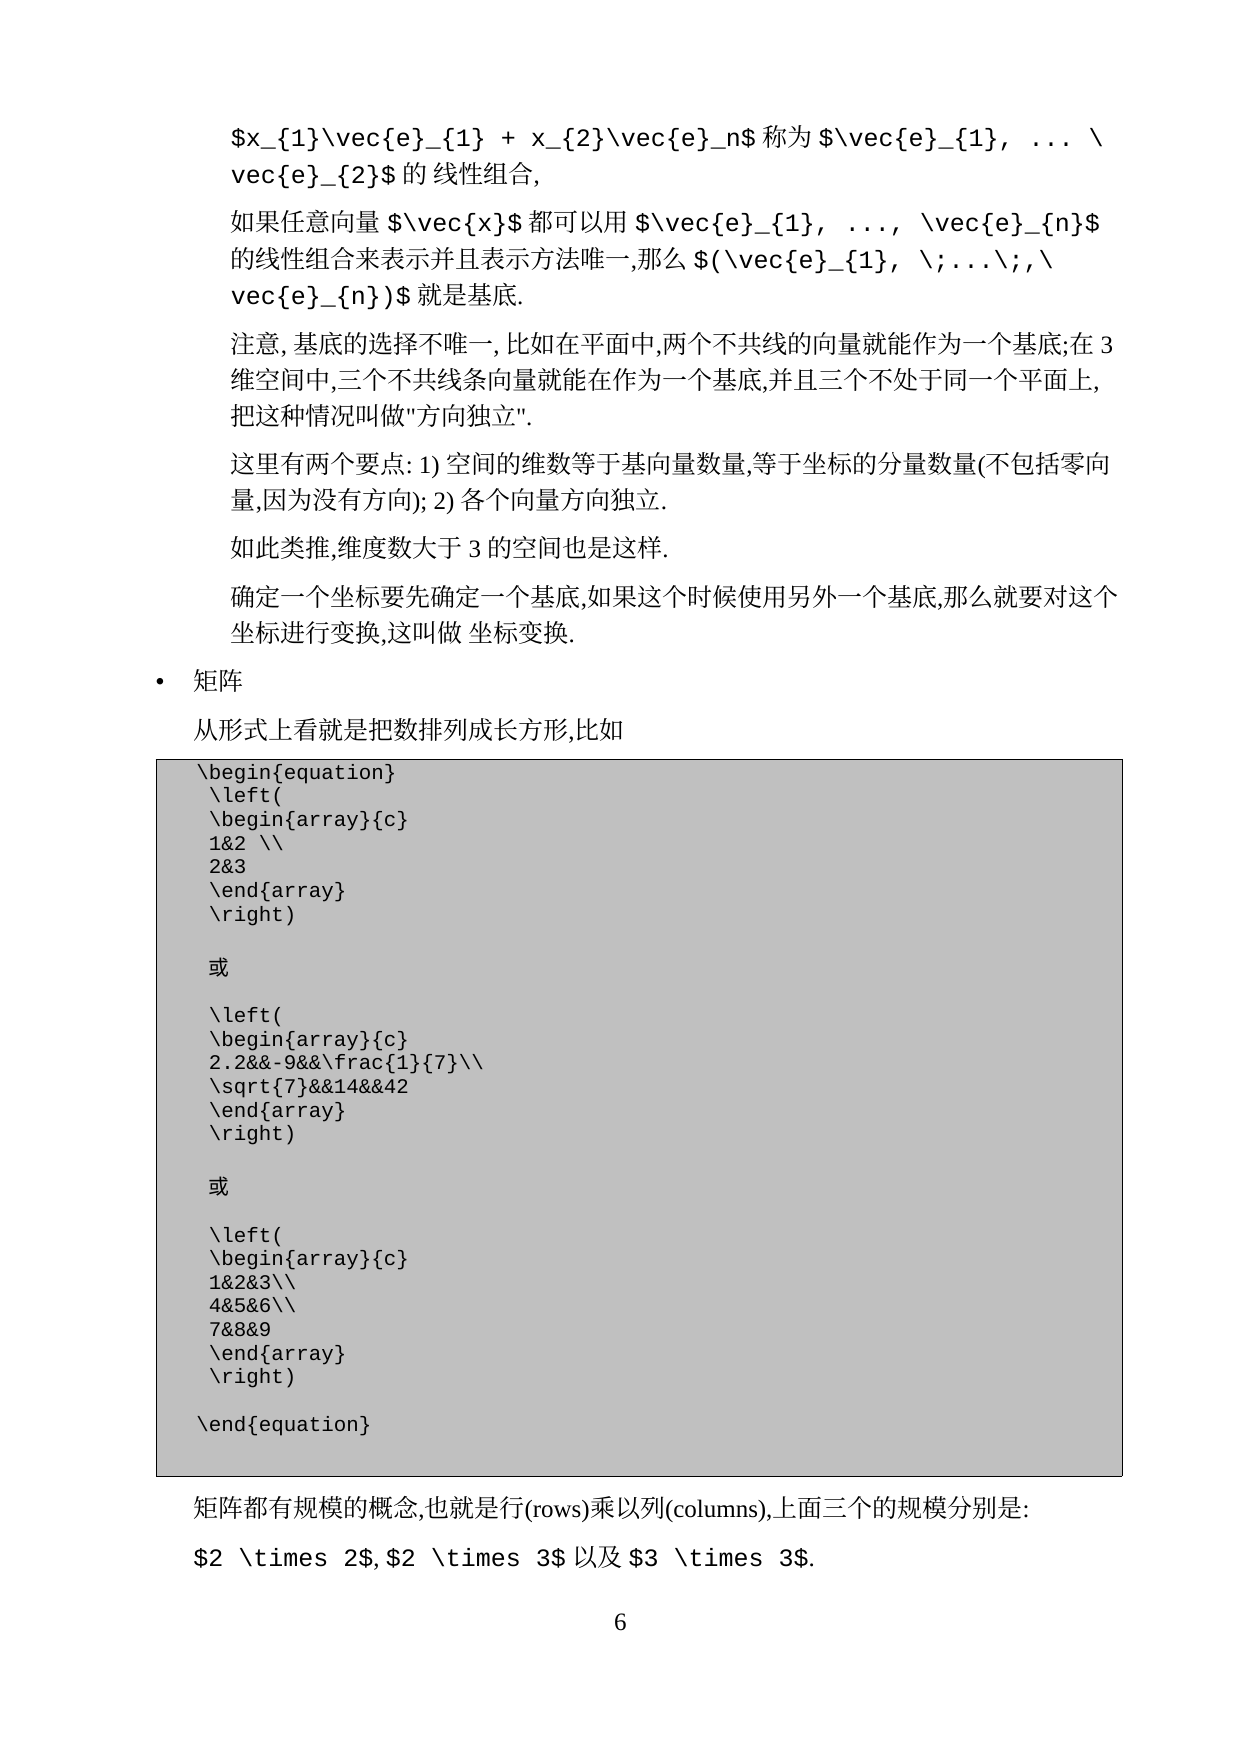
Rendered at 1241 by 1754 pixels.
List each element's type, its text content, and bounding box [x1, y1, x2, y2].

list 矩阵 [156, 662, 1122, 698]
list \end{array} [157, 877, 1122, 901]
list \begin{equation} [157, 760, 1122, 782]
list \left( [157, 1002, 1122, 1026]
list 这里有两个要点: 1) 空间的维数等于基向量数量,等于坐标的分量数量(不包括零向量,因为没有方向); 2) 各个向量方向独立. [193, 445, 1122, 517]
list \begin{array}{c} [157, 1026, 1122, 1049]
list 1&2 \\ [157, 830, 1122, 853]
list 7&8&9 [157, 1316, 1122, 1340]
list \end{array} [157, 1097, 1122, 1120]
list 1&2&3\\ [157, 1269, 1122, 1292]
list \begin{array}{c} [157, 1245, 1122, 1269]
list 如此类推,维度数大于 3 的空间也是这样. [193, 529, 1122, 565]
list 或 [157, 948, 1122, 978]
list \right) [157, 901, 1122, 924]
list \right) [157, 1120, 1122, 1144]
list \left( [157, 1222, 1122, 1245]
list \right) [157, 1363, 1122, 1387]
list 矩阵都有规模的概念,也就是行(rows)乘以列(columns),上面三个的规模分别是: [156, 1489, 1122, 1525]
list 2.2&&-9&&\frac{1}{7}\\ [157, 1049, 1122, 1073]
list 或 [157, 1167, 1122, 1198]
list 如果任意向量 $\vec{x}$ 都可以用 $\vec{e}_{1}, ..., \vec{e}_{n}$ 的线性组合来表示并且表示方法唯一,那么 $(\vec{e}_{1}, \;...\;,\vec{e}_{n})$ 就是基底. [193, 203, 1122, 312]
list \end{array} [157, 1340, 1122, 1363]
list 4&5&6\\ [157, 1292, 1122, 1316]
list $x_{1}\vec{e}_{1} + x_{2}\vec{e}_n$ 称为 $\vec{e}_{1}, ... \vec{e}_{2}$ 的 线性组合, [193, 118, 1122, 191]
list 注意, 基底的选择不唯一, 比如在平面中,两个不共线的向量就能作为一个基底;在 3 维空间中,三个不共线条向量就能在作为一个基底,并且三个不处于同一个平面上,把这种情况叫做"方向独立". [193, 324, 1122, 432]
list \begin{array}{c} [157, 806, 1122, 830]
list $2 \times 2$, $2 \times 3$ 以及 $3 \times 3$. [156, 1537, 1122, 1573]
list \end{equation} [157, 1411, 1122, 1437]
list 从形式上看就是把数排列成长方形,比如 [156, 710, 1122, 746]
list \left( [157, 782, 1122, 806]
list 2&3 [157, 853, 1122, 877]
list \sqrt{7}&&14&&42 [157, 1073, 1122, 1097]
list 确定一个坐标要先确定一个基底,如果这个时候使用另外一个基底,那么就要对这个坐标进行变换,这叫做 坐标变换. [193, 577, 1122, 649]
